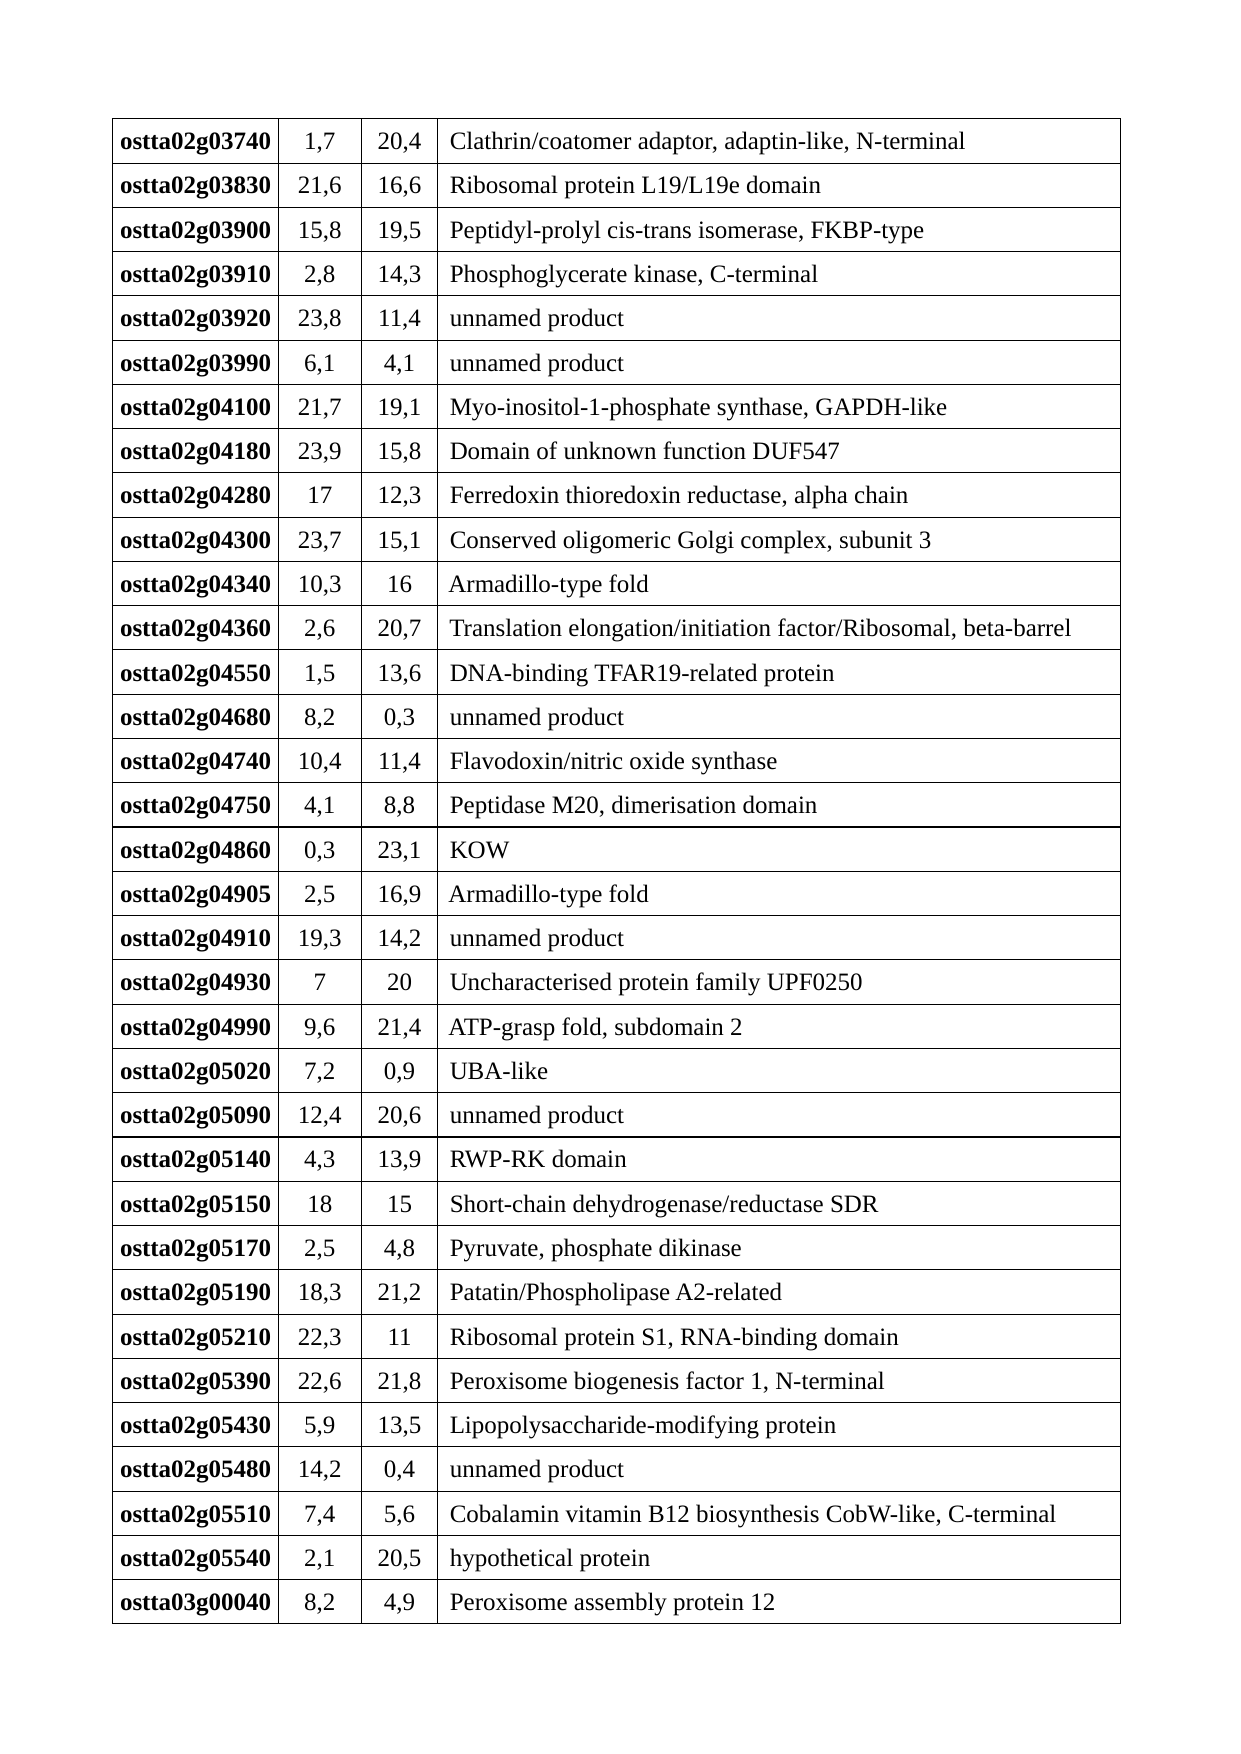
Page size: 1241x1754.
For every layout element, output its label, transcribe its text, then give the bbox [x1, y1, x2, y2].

table_cell ostta02g04180 [113, 429, 278, 472]
table_cell 7,2 [279, 1049, 361, 1092]
table_cell DNA-binding TFAR19-related protein [438, 650, 1120, 694]
table_cell 13,9 [362, 1138, 437, 1181]
table_cell 5,9 [279, 1403, 361, 1446]
table_cell ostta02g04280 [113, 473, 278, 517]
table_cell 4,9 [362, 1580, 437, 1623]
table_cell 18,3 [279, 1270, 361, 1313]
table_cell Peptidase M20, dimerisation domain [438, 783, 1120, 826]
table_cell UBA-like [438, 1049, 1120, 1092]
table_cell 11,4 [362, 739, 437, 782]
table_cell Short-chain dehydrogenase/reductase SDR [438, 1182, 1120, 1225]
table_cell 23,9 [279, 429, 361, 472]
table_cell 13,6 [362, 650, 437, 694]
table_cell 21,4 [362, 1005, 437, 1048]
table_cell 12,4 [279, 1093, 361, 1136]
table_cell 13,5 [362, 1403, 437, 1446]
table_cell unnamed product [438, 1093, 1120, 1136]
table_cell 16,9 [362, 872, 437, 915]
table_cell Cobalamin vitamin B12 biosynthesis CobW-like, C-terminal [438, 1492, 1120, 1535]
table_cell Pyruvate, phosphate dikinase [438, 1226, 1120, 1269]
table_cell 7 [279, 960, 361, 1003]
table_cell Flavodoxin/nitric oxide synthase [438, 739, 1120, 782]
table_cell 11,4 [362, 296, 437, 339]
table_cell 0,3 [279, 828, 361, 871]
table_cell 15 [362, 1182, 437, 1225]
table_cell ostta02g05150 [113, 1182, 278, 1225]
table_cell Conserved oligomeric Golgi complex, subunit 3 [438, 518, 1120, 561]
table_cell 20,4 [362, 119, 437, 162]
table_cell 23,8 [279, 296, 361, 339]
table_cell 14,3 [362, 252, 437, 295]
table_cell 1,5 [279, 650, 361, 694]
table_cell Peroxisome biogenesis factor 1, N-terminal [438, 1359, 1120, 1402]
table_cell ostta03g00040 [113, 1580, 278, 1623]
table_cell 2,8 [279, 252, 361, 295]
table_cell ostta02g04740 [113, 739, 278, 782]
table_cell ostta02g05090 [113, 1093, 278, 1136]
table_cell 23,7 [279, 518, 361, 561]
table_cell ostta02g04990 [113, 1005, 278, 1048]
table_cell 21,2 [362, 1270, 437, 1313]
table_cell ostta02g03910 [113, 252, 278, 295]
table_cell ostta02g04100 [113, 385, 278, 428]
table_cell 11 [362, 1315, 437, 1358]
table_cell 17 [279, 473, 361, 517]
table_cell 8,2 [279, 695, 361, 738]
table_cell 21,6 [279, 164, 361, 207]
table_cell unnamed product [438, 296, 1120, 339]
table_cell ostta02g04910 [113, 916, 278, 959]
table_cell 2,6 [279, 606, 361, 649]
table_cell 20 [362, 960, 437, 1003]
table_cell Ribosomal protein S1, RNA-binding domain [438, 1315, 1120, 1358]
table_cell ostta02g05540 [113, 1536, 278, 1579]
table_cell Peroxisome assembly protein 12 [438, 1580, 1120, 1623]
table_cell 2,1 [279, 1536, 361, 1579]
table_cell 7,4 [279, 1492, 361, 1535]
table_cell Patatin/Phospholipase A2-related [438, 1270, 1120, 1313]
table_cell 0,3 [362, 695, 437, 738]
table_cell 16 [362, 562, 437, 605]
table_cell 5,6 [362, 1492, 437, 1535]
table_cell 4,1 [279, 783, 361, 826]
table_cell ostta02g03990 [113, 341, 278, 384]
table_cell Armadillo-type fold [438, 872, 1120, 915]
table_cell ostta02g04340 [113, 562, 278, 605]
table_cell Armadillo-type fold [438, 562, 1120, 605]
table_cell unnamed product [438, 695, 1120, 738]
table_cell 4,8 [362, 1226, 437, 1269]
table_cell ostta02g05170 [113, 1226, 278, 1269]
table_cell Ribosomal protein L19/L19e domain [438, 164, 1120, 207]
table_cell 16,6 [362, 164, 437, 207]
table_cell ostta02g04905 [113, 872, 278, 915]
table_cell 4,3 [279, 1138, 361, 1181]
table_cell 20,6 [362, 1093, 437, 1136]
table_cell 21,8 [362, 1359, 437, 1402]
table_cell ostta02g04750 [113, 783, 278, 826]
table_cell 19,1 [362, 385, 437, 428]
table_cell 22,3 [279, 1315, 361, 1358]
table_cell 8,2 [279, 1580, 361, 1623]
table_cell ostta02g04860 [113, 828, 278, 871]
table_cell 12,3 [362, 473, 437, 517]
table_cell 18 [279, 1182, 361, 1225]
table_cell 4,1 [362, 341, 437, 384]
table_cell 2,5 [279, 872, 361, 915]
table_cell ostta02g05140 [113, 1138, 278, 1181]
table_cell ostta02g04550 [113, 650, 278, 694]
table_cell 1,7 [279, 119, 361, 162]
table_cell RWP-RK domain [438, 1138, 1120, 1181]
table_cell Lipopolysaccharide-modifying protein [438, 1403, 1120, 1446]
table_cell ostta02g04930 [113, 960, 278, 1003]
table_cell ostta02g05190 [113, 1270, 278, 1313]
table_cell 2,5 [279, 1226, 361, 1269]
table_cell ostta02g04300 [113, 518, 278, 561]
table_cell 19,3 [279, 916, 361, 959]
table_cell Uncharacterised protein family UPF0250 [438, 960, 1120, 1003]
table_cell unnamed product [438, 916, 1120, 959]
table_cell Myo-inositol-1-phosphate synthase, GAPDH-like [438, 385, 1120, 428]
table_cell 6,1 [279, 341, 361, 384]
table_cell ostta02g05020 [113, 1049, 278, 1092]
table_cell Phosphoglycerate kinase, C-terminal [438, 252, 1120, 295]
table_cell ostta02g05510 [113, 1492, 278, 1535]
table_cell 0,4 [362, 1447, 437, 1491]
table_cell ostta02g05210 [113, 1315, 278, 1358]
table_cell Clathrin/coatomer adaptor, adaptin-like, N-terminal [438, 119, 1120, 162]
table_cell 22,6 [279, 1359, 361, 1402]
table_cell 8,8 [362, 783, 437, 826]
table_cell 15,8 [279, 208, 361, 251]
table_cell 14,2 [279, 1447, 361, 1491]
table_cell unnamed product [438, 1447, 1120, 1491]
table_cell 10,4 [279, 739, 361, 782]
table_cell ostta02g04680 [113, 695, 278, 738]
table_cell 15,8 [362, 429, 437, 472]
table_cell ostta02g03900 [113, 208, 278, 251]
table_cell Translation elongation/initiation factor/Ribosomal, beta-barrel [438, 606, 1120, 649]
table_cell ostta02g03830 [113, 164, 278, 207]
table_cell Ferredoxin thioredoxin reductase, alpha chain [438, 473, 1120, 517]
table_cell 0,9 [362, 1049, 437, 1092]
table_cell 14,2 [362, 916, 437, 959]
table_cell Peptidyl-prolyl cis-trans isomerase, FKBP-type [438, 208, 1120, 251]
table_cell ATP-grasp fold, subdomain 2 [438, 1005, 1120, 1048]
table_cell 23,1 [362, 828, 437, 871]
table_cell 20,5 [362, 1536, 437, 1579]
table_cell ostta02g05480 [113, 1447, 278, 1491]
table_cell 15,1 [362, 518, 437, 561]
table_cell 21,7 [279, 385, 361, 428]
table_cell ostta02g04360 [113, 606, 278, 649]
table_cell hypothetical protein [438, 1536, 1120, 1579]
table_cell unnamed product [438, 341, 1120, 384]
table_cell ostta02g05390 [113, 1359, 278, 1402]
table_cell 9,6 [279, 1005, 361, 1048]
table_cell ostta02g03740 [113, 119, 278, 162]
table_cell 19,5 [362, 208, 437, 251]
table_cell Domain of unknown function DUF547 [438, 429, 1120, 472]
table_cell 20,7 [362, 606, 437, 649]
table_cell 10,3 [279, 562, 361, 605]
table_cell ostta02g05430 [113, 1403, 278, 1446]
table_cell KOW [438, 828, 1120, 871]
table_cell ostta02g03920 [113, 296, 278, 339]
